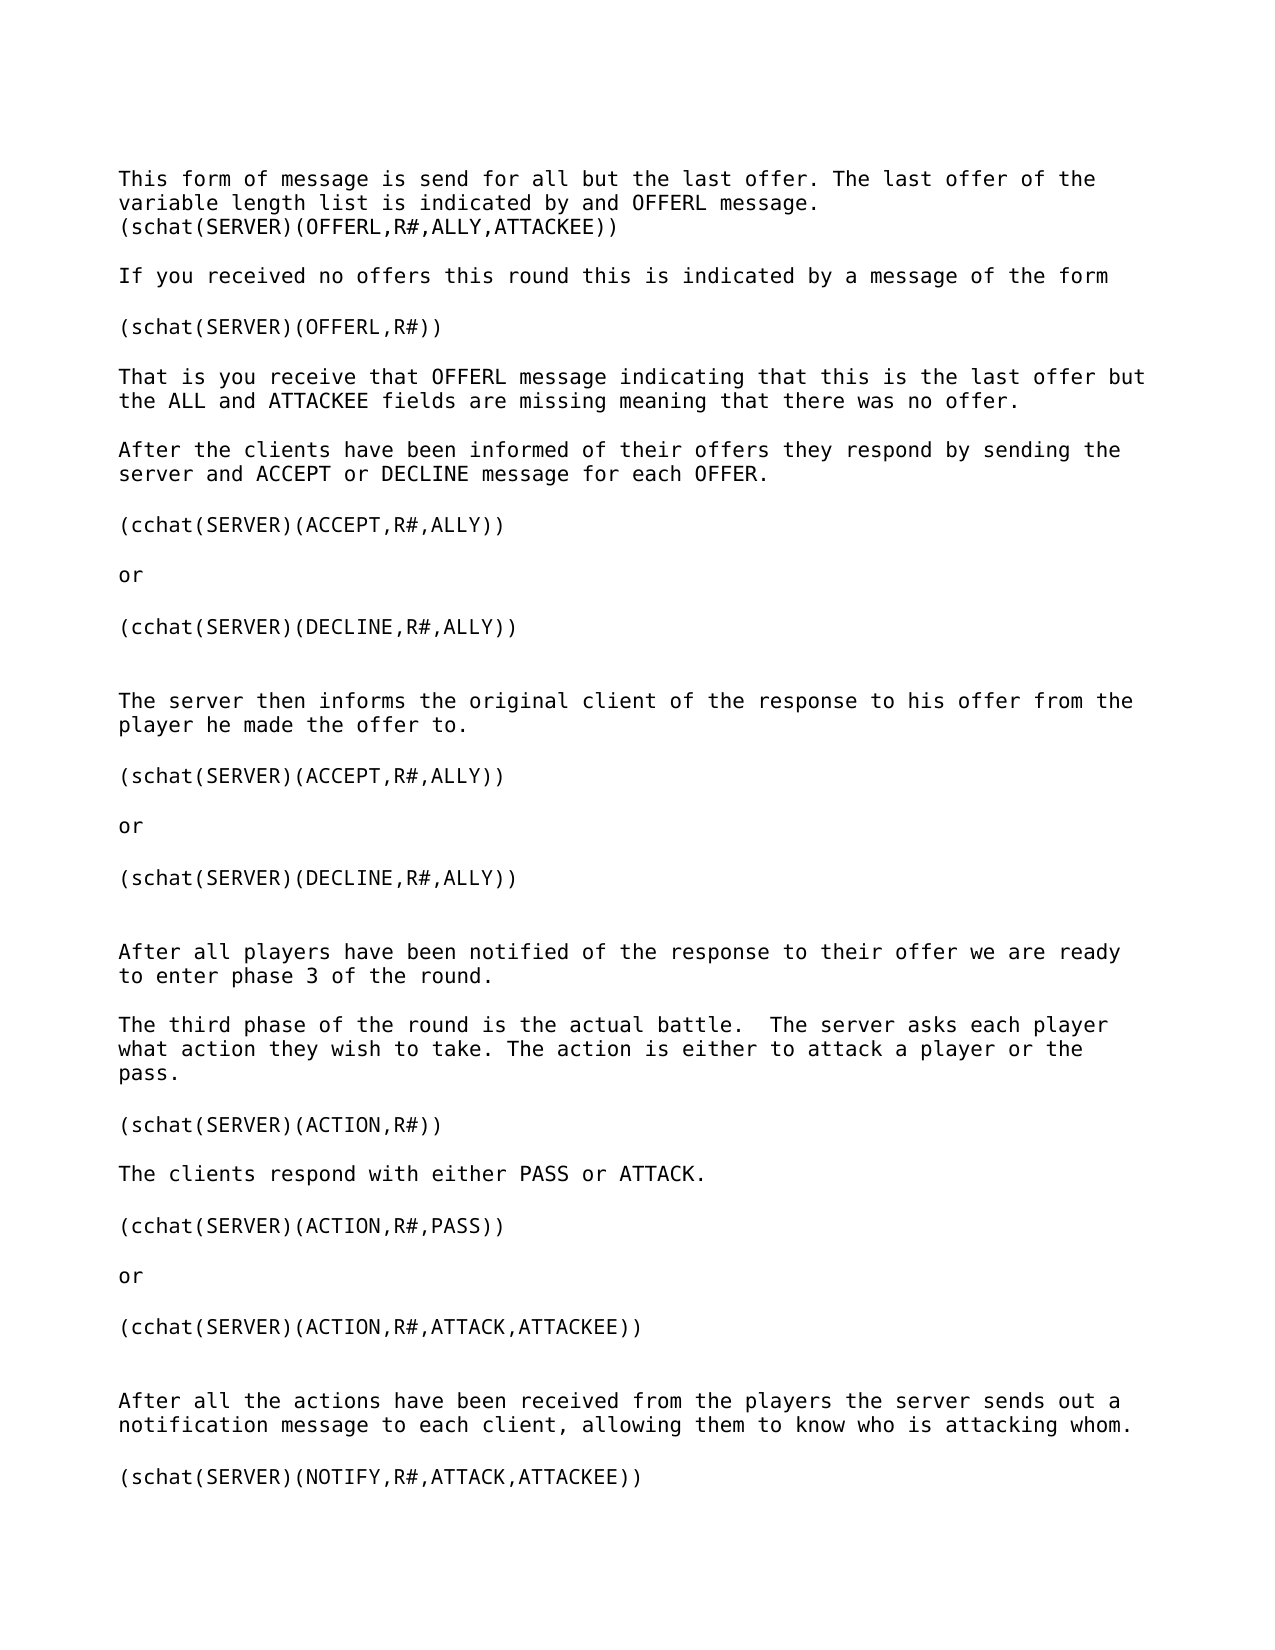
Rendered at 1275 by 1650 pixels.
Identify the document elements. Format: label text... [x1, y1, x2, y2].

text After all the actions have been received from the players the server sends out a notification message to each client, allowing them to know who is attacking whom. [118, 1389, 1157, 1438]
text The clients respond with either PASS or ATTACK. [118, 1162, 1157, 1187]
text This form of message is send for all but the last offer. The last offer of the variable length list is indicated by and OFFERL message. [118, 167, 1157, 215]
text or [118, 1264, 1157, 1288]
text (schat(SERVER)(ACTION,R#)) [118, 1110, 1157, 1138]
text or [118, 563, 1157, 588]
text (schat(SERVER)(ACCEPT,R#,ALLY)) [118, 762, 1157, 790]
text The server then informs the original client of the response to his offer from the player he made the offer to. [118, 689, 1157, 737]
text That is you receive that OFFERL message indicating that this is the last offer but the ALL and ATTACKEE fields are missing meaning that there was no offer. [118, 365, 1157, 413]
text (schat(SERVER)(DECLINE,R#,ALLY)) [118, 863, 1157, 891]
text After the clients have been informed of their offers they respond by sending the server and ACCEPT or DECLINE message for each OFFER. [118, 438, 1157, 486]
text or [118, 814, 1157, 839]
text (schat(SERVER)(NOTIFY,R#,ATTACK,ATTACKEE)) [118, 1462, 1157, 1491]
text (schat(SERVER)(OFFERL,R#)) [118, 312, 1157, 341]
text (cchat(SERVER)(ACTION,R#,PASS)) [118, 1211, 1157, 1239]
text After all players have been notified of the response to their offer we are ready to enter phase 3 of the round. [118, 940, 1157, 988]
text (cchat(SERVER)(ACTION,R#,ATTACK,ATTACKEE)) [118, 1312, 1157, 1341]
text The third phase of the round is the actual battle. The server asks each player what action they wish to take. The action is either to attack a player or the pass. [118, 1013, 1157, 1086]
text (schat(SERVER)(OFFERL,R#,ALLY,ATTACKEE)) [118, 215, 1157, 239]
text (cchat(SERVER)(DECLINE,R#,ALLY)) [118, 612, 1157, 640]
text If you received no offers this round this is indicated by a message of the form [118, 264, 1157, 288]
text (cchat(SERVER)(ACCEPT,R#,ALLY)) [118, 511, 1157, 539]
